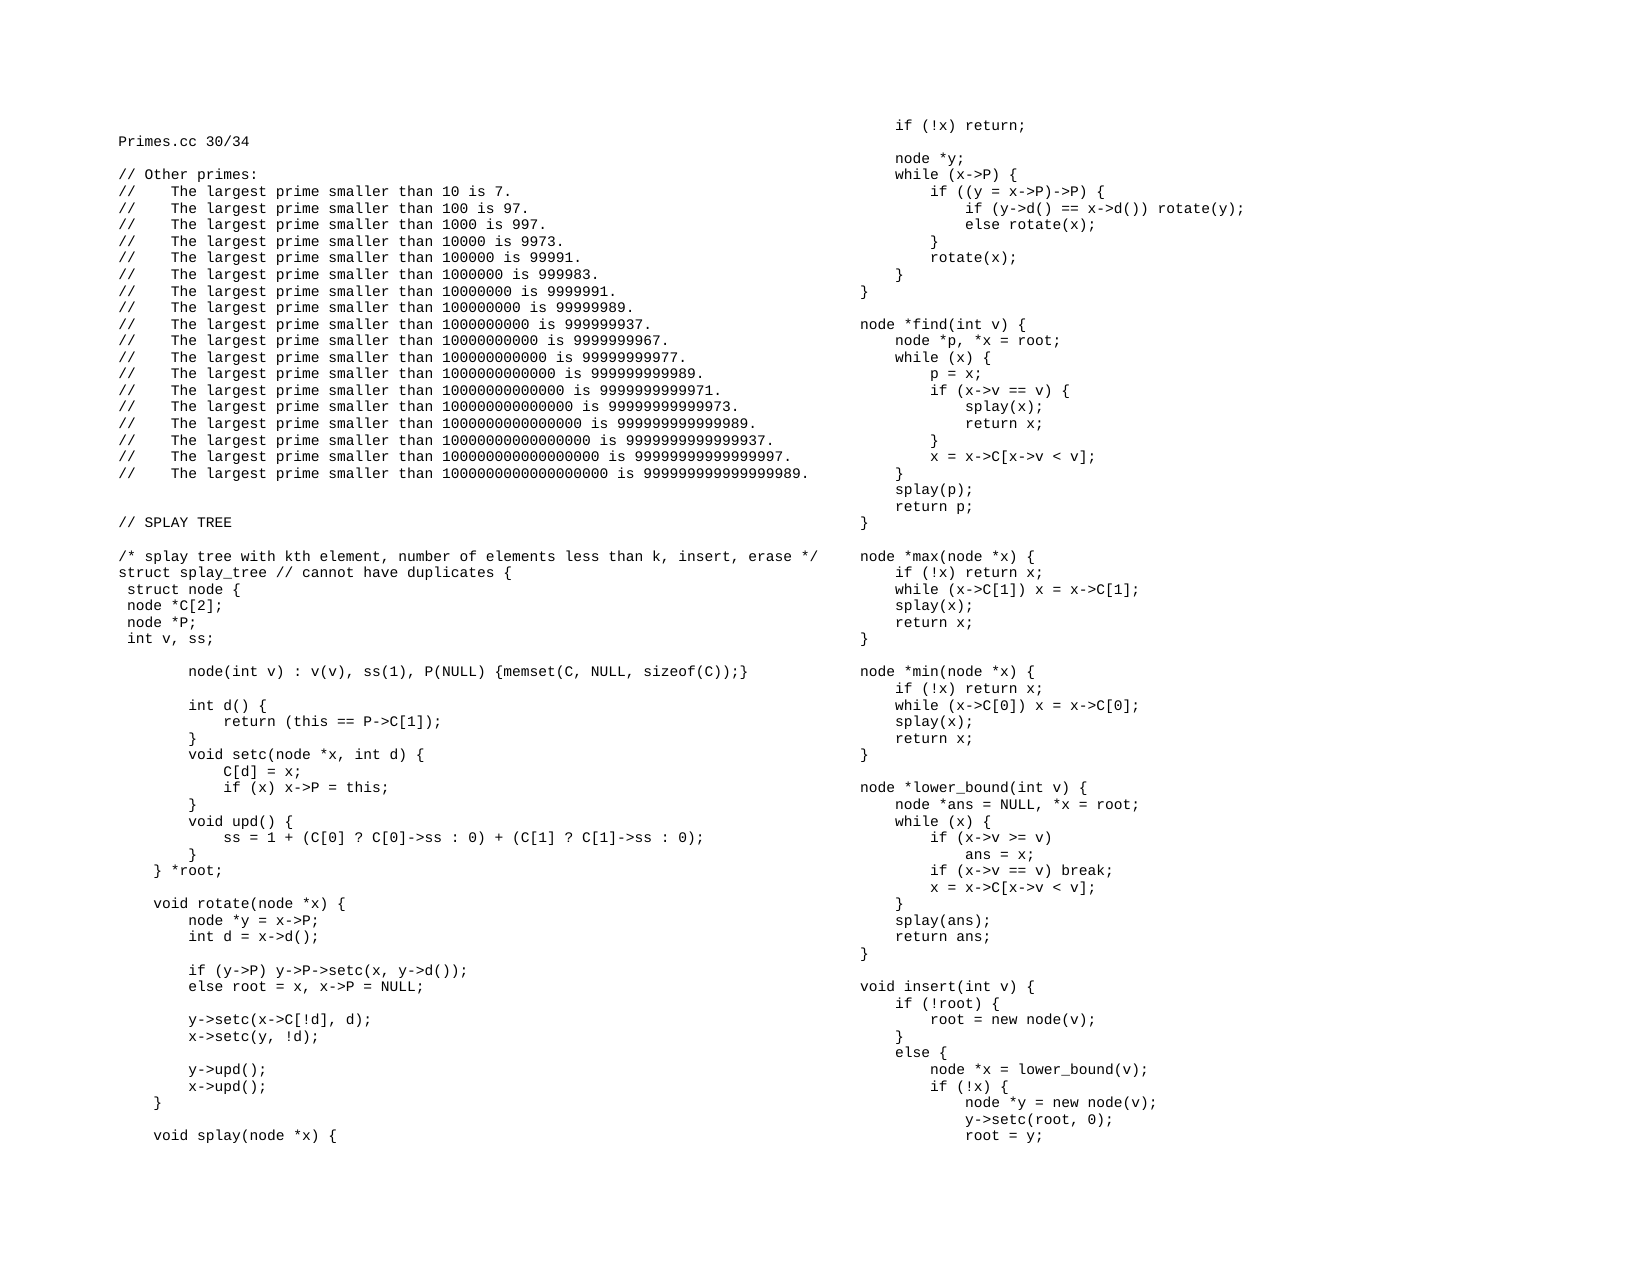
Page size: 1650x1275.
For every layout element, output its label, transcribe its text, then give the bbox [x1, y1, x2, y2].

text } [118, 797, 825, 814]
text } [118, 731, 825, 747]
text } [825, 267, 1532, 284]
text } [825, 516, 1532, 532]
text // The largest prime smaller than 1000000 is 999983. [118, 267, 825, 284]
text } [825, 632, 1532, 648]
text // The largest prime smaller than 1000 is 997. [118, 217, 825, 234]
text int d = x->d(); [118, 930, 825, 946]
text // The largest prime smaller than 1000000000000000000 is 999999999999999989. [118, 466, 825, 482]
text } [825, 234, 1532, 251]
text splay(x); [825, 598, 1532, 615]
text if (!x) return x; [825, 681, 1532, 698]
text x->setc(y, !d); [118, 1029, 825, 1046]
text if (!x) return; [825, 118, 1532, 135]
text } [825, 1029, 1532, 1046]
text C[d] = x; [118, 764, 825, 781]
text if (!root) { [825, 996, 1532, 1012]
text y->setc(root, 0); [825, 1112, 1532, 1128]
text int v, ss; [118, 632, 825, 648]
text // The largest prime smaller than 10000000000000000 is 9999999999999937. [118, 433, 825, 449]
text void insert(int v) { [825, 979, 1532, 996]
text Primes.cc 30/34 [118, 135, 825, 151]
text } [825, 284, 1532, 300]
text // The largest prime smaller than 1000000000000 is 999999999989. [118, 367, 825, 383]
text x->upd(); [118, 1079, 825, 1095]
text } [825, 466, 1532, 482]
text splay(x); [825, 714, 1532, 731]
text struct node { [118, 582, 825, 598]
text if (!x) return x; [825, 565, 1532, 582]
text node *min(node *x) { [825, 665, 1532, 681]
text if (!x) { [825, 1079, 1532, 1095]
text return x; [825, 416, 1532, 433]
text while (x) { [825, 814, 1532, 830]
text splay(ans); [825, 913, 1532, 930]
text return x; [825, 731, 1532, 747]
text // The largest prime smaller than 100000 is 99991. [118, 251, 825, 267]
text node *P; [118, 615, 825, 632]
text // The largest prime smaller than 10000000000 is 9999999967. [118, 333, 825, 350]
text x = x->C[x->v < v]; [825, 449, 1532, 466]
text // The largest prime smaller than 1000000000 is 999999937. [118, 317, 825, 333]
text x = x->C[x->v < v]; [825, 880, 1532, 897]
text // The largest prime smaller than 10 is 7. [118, 184, 825, 201]
text return ans; [825, 930, 1532, 946]
text else rotate(x); [825, 217, 1532, 234]
text root = y; [825, 1128, 1532, 1145]
text void rotate(node *x) { [118, 897, 825, 913]
text ss = 1 + (C[0] ? C[0]->ss : 0) + (C[1] ? C[1]->ss : 0); [118, 830, 825, 847]
text // The largest prime smaller than 100 is 97. [118, 201, 825, 217]
text return (this == P->C[1]); [118, 714, 825, 731]
text while (x->P) { [825, 168, 1532, 184]
text p = x; [825, 367, 1532, 383]
text root = new node(v); [825, 1012, 1532, 1029]
text struct splay_tree // cannot have duplicates { [118, 565, 825, 582]
text node(int v) : v(v), ss(1), P(NULL) {memset(C, NULL, sizeof(C));} [118, 665, 825, 681]
text void setc(node *x, int d) { [118, 747, 825, 764]
text } *root; [118, 863, 825, 880]
text if (x->v == v) { [825, 383, 1532, 400]
text if (x) x->P = this; [118, 781, 825, 797]
text node *max(node *x) { [825, 549, 1532, 565]
text y->upd(); [118, 1062, 825, 1079]
text ans = x; [825, 847, 1532, 863]
text else root = x, x->P = NULL; [118, 979, 825, 996]
text if (x->v == v) break; [825, 863, 1532, 880]
text } [118, 1095, 825, 1112]
text node *find(int v) { [825, 317, 1532, 333]
text } [825, 897, 1532, 913]
text while (x->C[1]) x = x->C[1]; [825, 582, 1532, 598]
text } [825, 747, 1532, 764]
text node *y = new node(v); [825, 1095, 1532, 1112]
text node *y; [825, 151, 1532, 168]
text else { [825, 1046, 1532, 1062]
text rotate(x); [825, 251, 1532, 267]
text // The largest prime smaller than 100000000000 is 99999999977. [118, 350, 825, 367]
text // The largest prime smaller than 1000000000000000 is 999999999999989. [118, 416, 825, 433]
text /* splay tree with kth element, number of elements less than k, insert, erase */ [118, 549, 825, 565]
text while (x->C[0]) x = x->C[0]; [825, 698, 1532, 714]
text node *ans = NULL, *x = root; [825, 797, 1532, 814]
text splay(p); [825, 482, 1532, 499]
text // The largest prime smaller than 100000000 is 99999989. [118, 300, 825, 317]
text void upd() { [118, 814, 825, 830]
text node *p, *x = root; [825, 333, 1532, 350]
text } [118, 847, 825, 863]
text if (x->v >= v) [825, 830, 1532, 847]
text while (x) { [825, 350, 1532, 367]
text // SPLAY TREE [118, 516, 825, 532]
text int d() { [118, 698, 825, 714]
text node *x = lower_bound(v); [825, 1062, 1532, 1079]
text if ((y = x->P)->P) { [825, 184, 1532, 201]
text node *C[2]; [118, 598, 825, 615]
text y->setc(x->C[!d], d); [118, 1012, 825, 1029]
text // The largest prime smaller than 10000000 is 9999991. [118, 284, 825, 300]
text if (y->d() == x->d()) rotate(y); [825, 201, 1532, 217]
text node *y = x->P; [118, 913, 825, 930]
text // The largest prime smaller than 10000 is 9973. [118, 234, 825, 251]
text } [825, 946, 1532, 963]
text } [825, 433, 1532, 449]
text node *lower_bound(int v) { [825, 781, 1532, 797]
text return p; [825, 499, 1532, 516]
text splay(x); [825, 400, 1532, 416]
text if (y->P) y->P->setc(x, y->d()); [118, 963, 825, 979]
text // The largest prime smaller than 100000000000000 is 99999999999973. [118, 400, 825, 416]
text // Other primes: [118, 168, 825, 184]
text return x; [825, 615, 1532, 632]
text // The largest prime smaller than 100000000000000000 is 99999999999999997. [118, 449, 825, 466]
text void splay(node *x) { [118, 1128, 825, 1145]
text // The largest prime smaller than 10000000000000 is 9999999999971. [118, 383, 825, 400]
